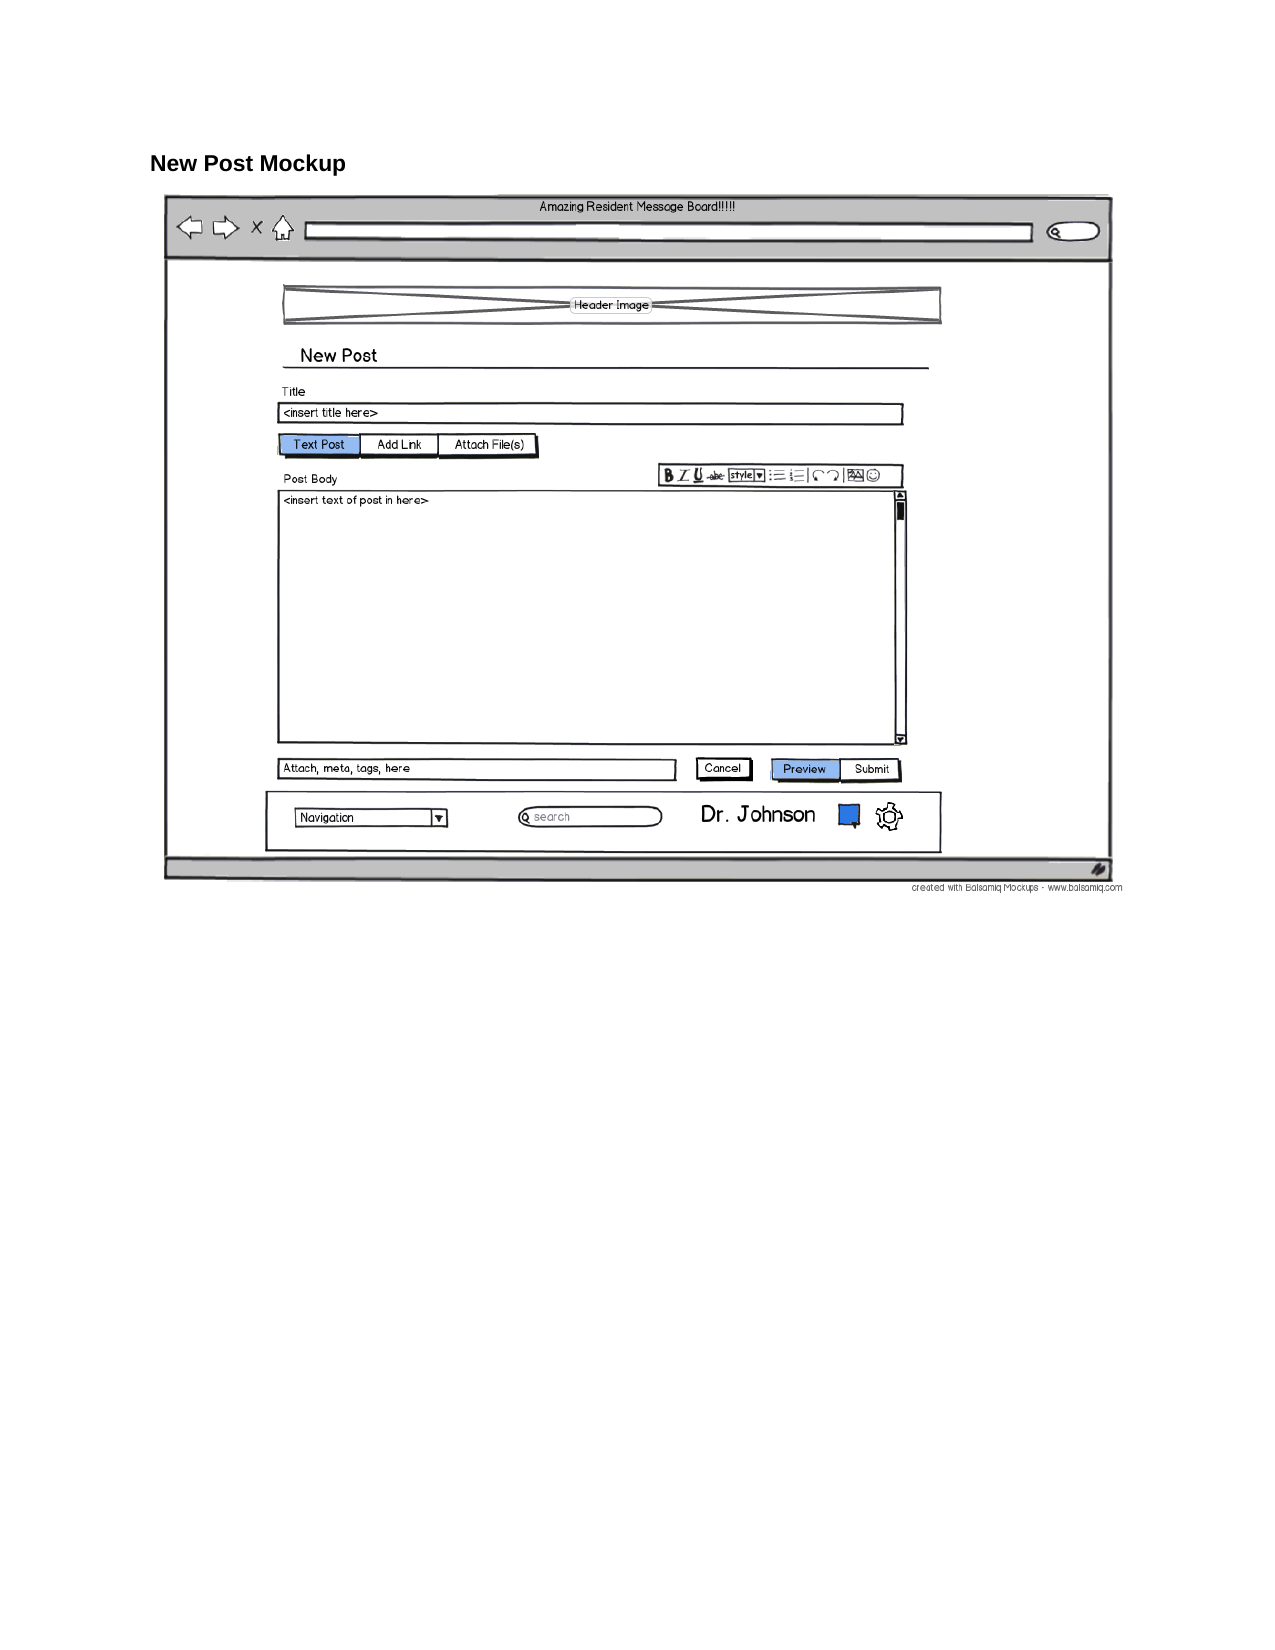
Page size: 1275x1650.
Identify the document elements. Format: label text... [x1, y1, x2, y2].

picture [150, 180, 1125, 895]
text New Post Mockup [150, 150, 1125, 176]
